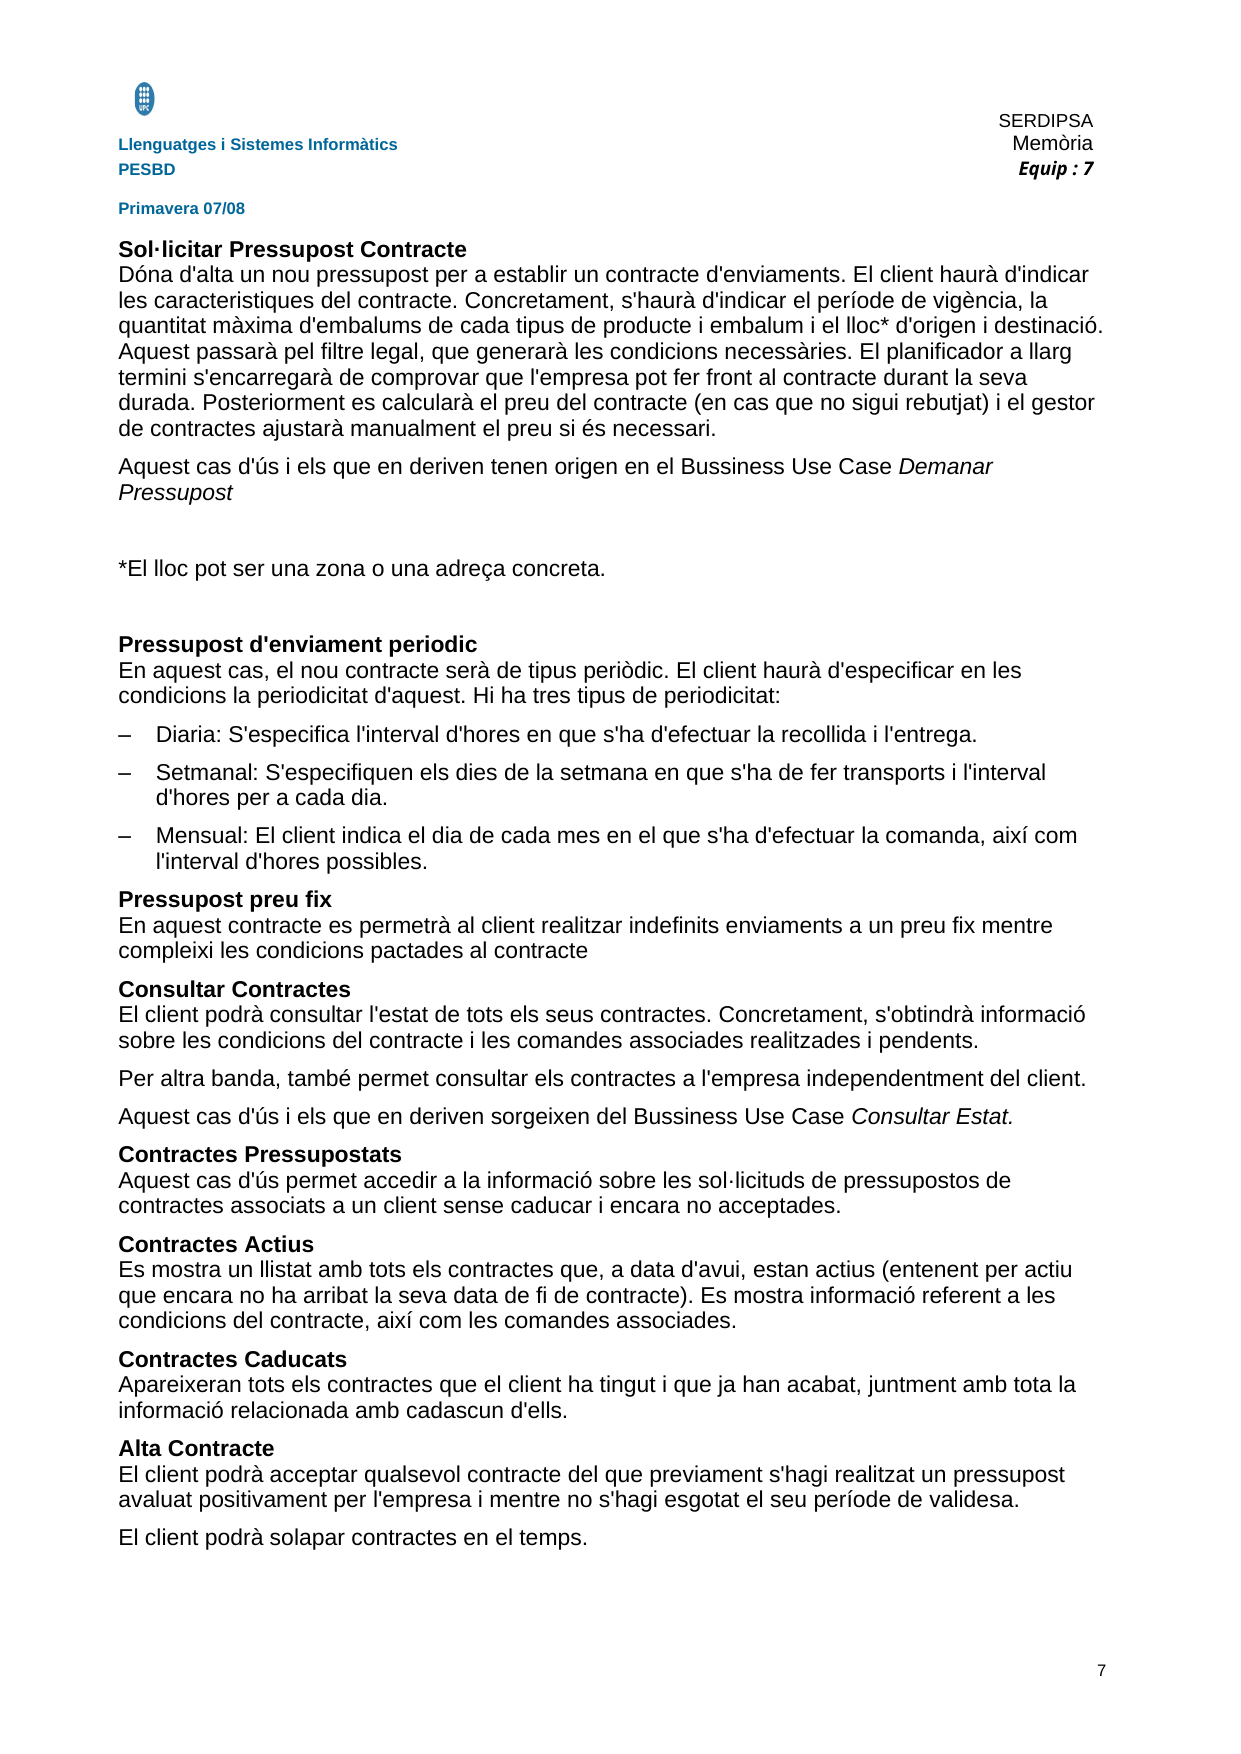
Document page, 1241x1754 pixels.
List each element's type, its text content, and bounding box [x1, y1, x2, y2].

text *El lloc pot ser una zona o una adreça concreta. [118, 556, 1106, 581]
subtitle Pressupost d'enviament periodic [118, 632, 1106, 658]
text El client podrà acceptar qualsevol contracte del que previament s'hagi realitzat un pressupost avaluat positivament per l'empresa i mentre no s'hagi esgotat el seu període de validesa. [118, 1461, 1106, 1513]
list Setmanal: S'especifiquen els dies de la setmana en que s'ha de fer transports i l'interval d'hores per a cada dia. [118, 759, 1106, 811]
text Per altra banda, també permet consultar els contractes a l'empresa independentment del client. [118, 1066, 1106, 1091]
list Mensual: El client indica el dia de cada mes en el que s'ha d'efectuar la comanda, així com l'interval d'hores possibles. [118, 823, 1106, 874]
text El client podrà consultar l'estat de tots els seus contractes. Concretament, s'obtindrà informació sobre les condicions del contracte i les comandes associades realitzades i pendents. [118, 1002, 1106, 1053]
text Apareixeran tots els contractes que el client ha tingut i que ja han acabat, juntment amb tota la informació relacionada amb cadascun d'ells. [118, 1372, 1106, 1423]
text Es mostra un llistat amb tots els contractes que, a data d'avui, estan actius (entenent per actiu que encara no ha arribat la seva data de fi de contracte). Es mostra informació referent a les condicions del contracte, així com les comandes associades. [118, 1257, 1106, 1334]
subtitle Pressupost preu fix [118, 887, 1106, 913]
subtitle Alta Contracte [118, 1436, 1106, 1461]
subtitle Consultar Contractes [118, 976, 1106, 1002]
text Aquest cas d'ús i els que en deriven sorgeixen del Bussiness Use Case Consultar Estat. [118, 1104, 1106, 1129]
text En aquest contracte es permetrà al client realitzar indefinits enviaments a un preu fix mentre compleixi les condicions pactades al contracte [118, 913, 1106, 964]
text Dóna d'alta un nou pressupost per a establir un contracte d'enviaments. El client haurà d'indicar les caracteristiques del contracte. Concretament, s'haurà d'indicar el període de vigència, la quantitat màxima d'embalums de cada tipus de producte i embalum i el lloc* d'origen i destinació. Aquest passarà pel filtre legal, que generarà les condicions necessàries. El planificador a llarg termini s'encarregarà de comprovar que l'empresa pot fer front al contracte durant la seva durada. Posteriorment es calcularà el preu del contracte (en cas que no sigui rebutjat) i el gestor de contractes ajustarà manualment el preu si és necessari. [118, 262, 1106, 441]
subtitle Contractes Actius [118, 1231, 1106, 1257]
text Aquest cas d'ús i els que en deriven tenen origen en el Bussiness Use Case Demanar Pressupost [118, 454, 1106, 505]
subtitle Contractes Caducats [118, 1346, 1106, 1372]
subtitle Contractes Pressupostats [118, 1142, 1106, 1168]
text En aquest cas, el nou contracte serà de tipus periòdic. El client haurà d'especificar en les condicions la periodicitat d'aquest. Hi ha tres tipus de periodicitat: [118, 658, 1106, 709]
text Aquest cas d'ús permet accedir a la informació sobre les sol·licituds de pressupostos de contractes associats a un client sense caducar i encara no acceptades. [118, 1168, 1106, 1219]
text El client podrà solapar contractes en el temps. [118, 1525, 1106, 1551]
list Diaria: S'especifica l'interval d'hores en que s'ha d'efectuar la recollida i l'entrega. [118, 721, 1106, 747]
subtitle Sol·licitar Pressupost Contracte [118, 236, 1106, 262]
